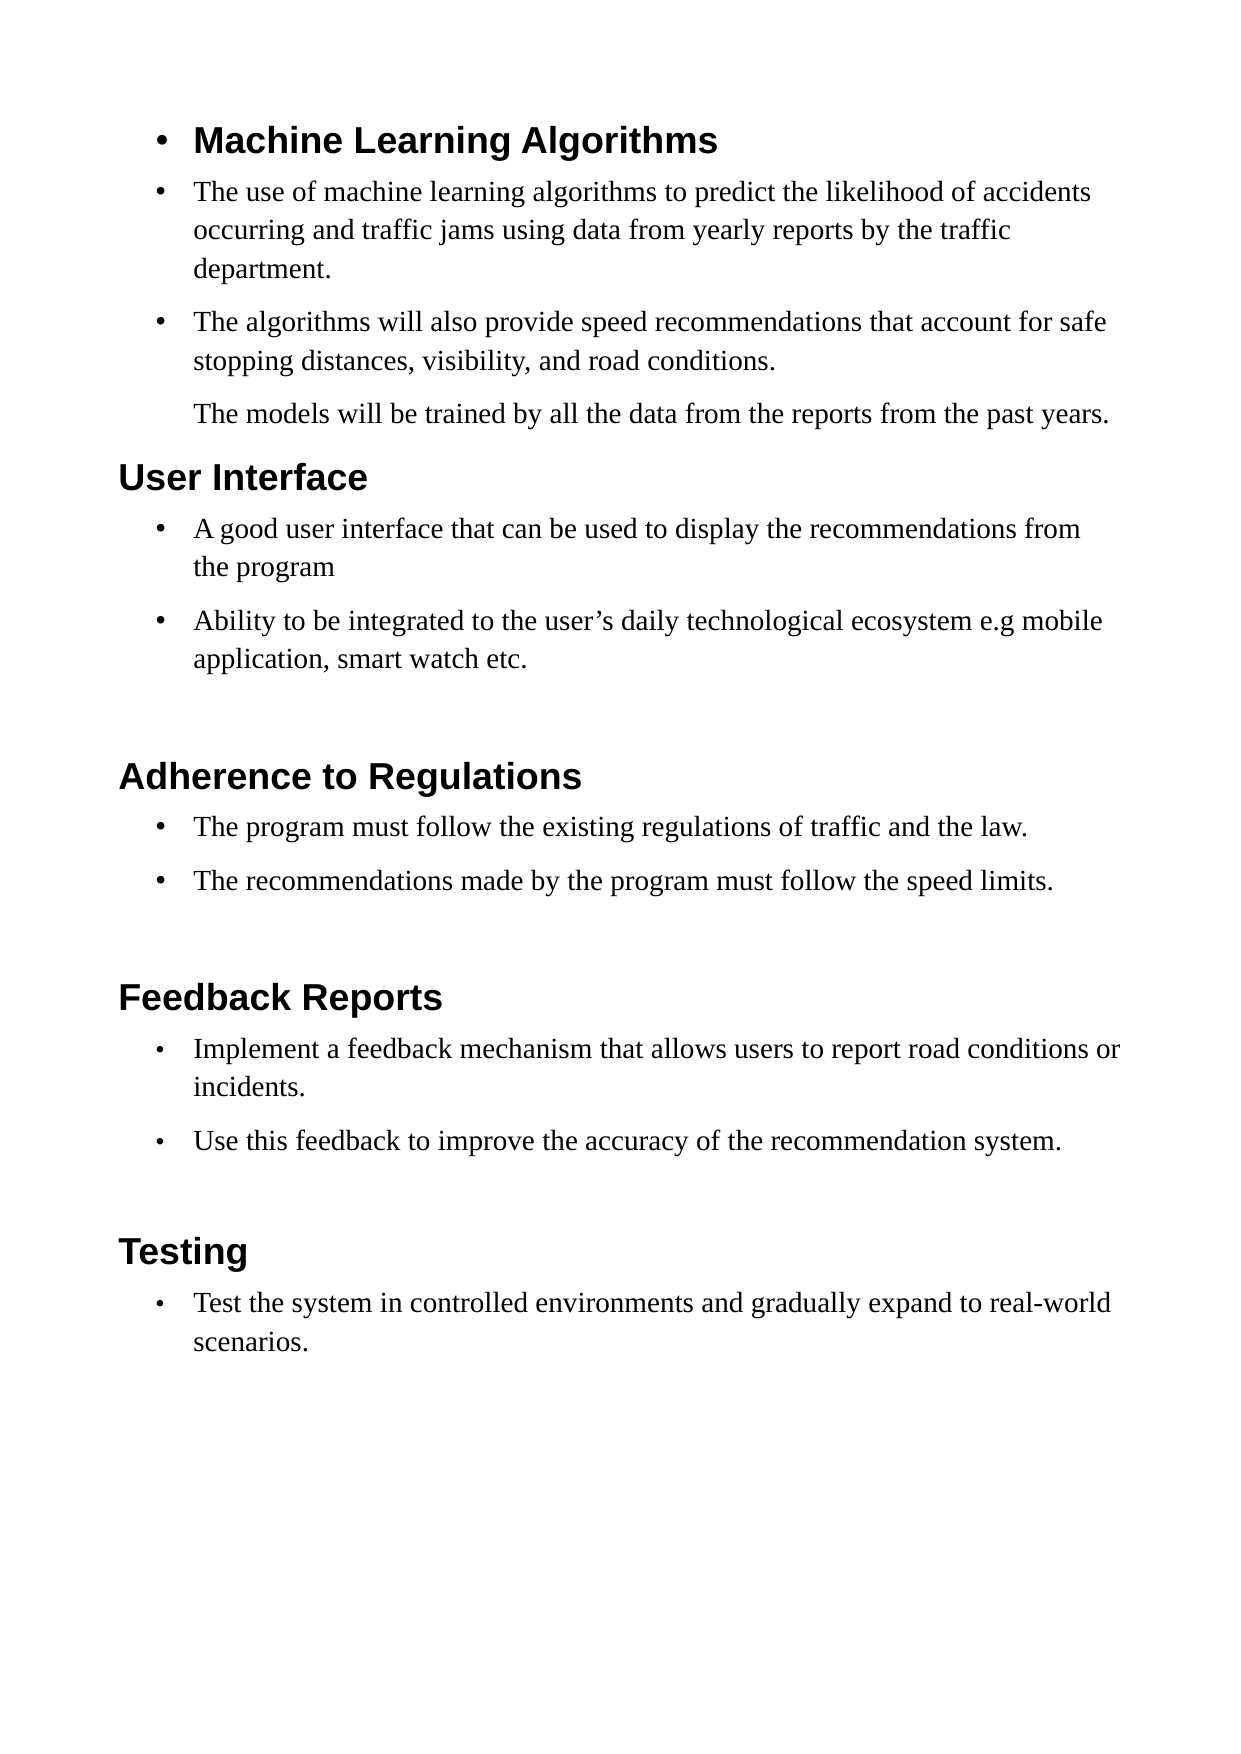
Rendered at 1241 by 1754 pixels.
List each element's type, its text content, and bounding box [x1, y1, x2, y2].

subtitle Feedback Reports [118, 975, 1122, 1018]
subtitle Adherence to Regulations [118, 754, 1122, 797]
list The models will be trained by all the data from the reports from the past years. [156, 396, 1122, 429]
list The recommendations made by the program must follow the speed limits. [156, 863, 1122, 896]
list Test the system in controlled environments and gradually expand to real-world scenarios. [156, 1285, 1122, 1357]
list The algorithms will also provide speed recommendations that account for safe stopping distances, visibility, and road conditions. [156, 304, 1122, 376]
list The use of machine learning algorithms to predict the likelihood of accidents occurring and traffic jams using data from yearly reports by the traffic department. [156, 174, 1122, 284]
subtitle Testing [118, 1229, 1122, 1273]
list Use this feedback to improve the accuracy of the recommendation system. [156, 1123, 1122, 1156]
subtitle Machine Learning Algorithms [156, 118, 1122, 161]
list The program must follow the existing regulations of traffic and the law. [156, 809, 1122, 843]
list Ability to be integrated to the user’s daily technological ecosystem e.g mobile application, smart watch etc. [156, 603, 1122, 675]
list A good user interface that can be used to display the recommendations from the program [156, 511, 1122, 583]
subtitle User Interface [118, 455, 1122, 498]
list Implement a feedback mechanism that allows users to report road conditions or incidents. [156, 1031, 1122, 1103]
